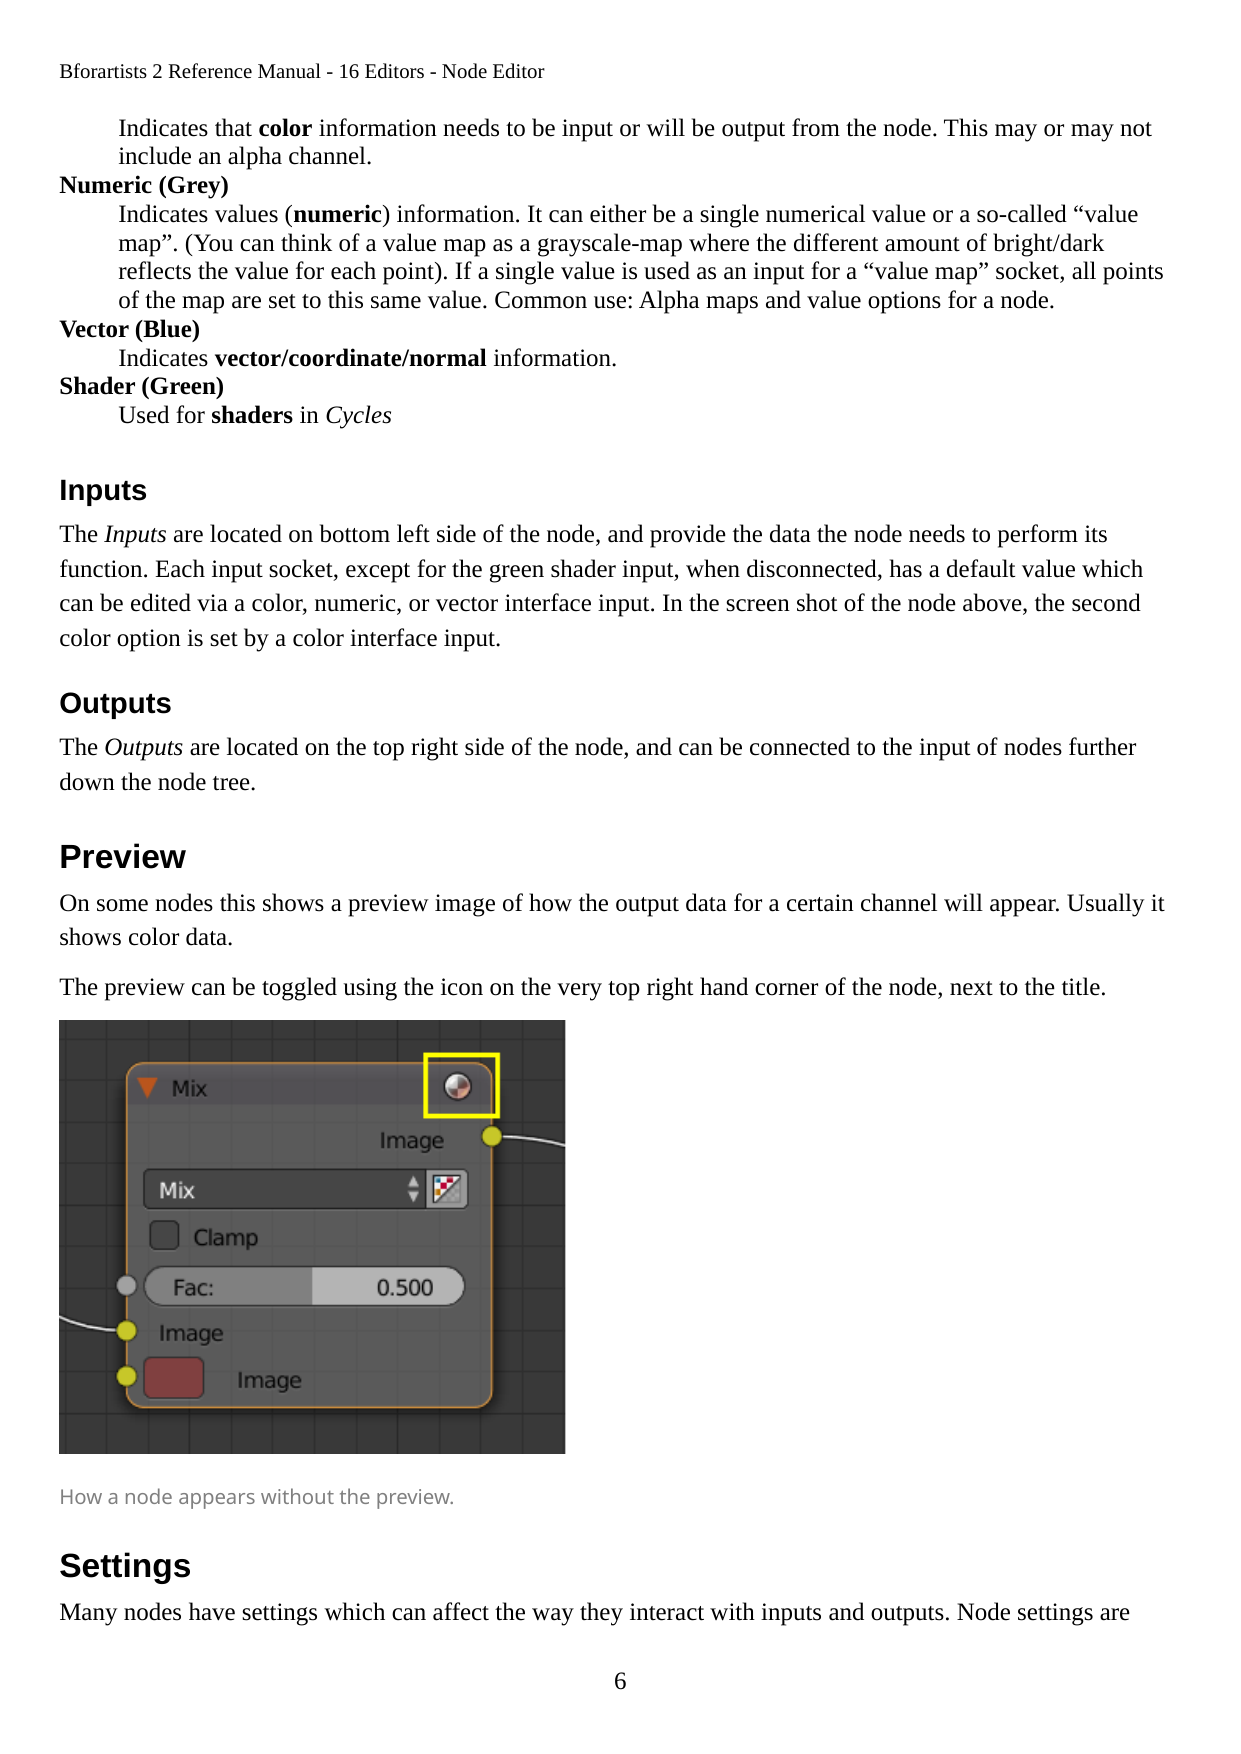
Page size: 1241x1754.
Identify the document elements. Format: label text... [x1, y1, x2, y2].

list Indicates values (numeric) information. It can either be a single numerical value or a so-called “value map”. (You can think of a value map as a grayscale-map where the different amount of bright/dark reflects the value for each point). If a single value is used as an input for a “value map” socket, all points of the map are set to this same value. Common use: Alpha maps and value options for a node. [118, 199, 1181, 314]
subtitle Vector (Blue) [59, 314, 1181, 343]
text The Outputs are located on the top right side of the node, and can be connected to the input of nodes further down the node tree. [59, 732, 1181, 796]
text The preview can be toggled using the icon on the very top right hand corner of the node, next to the title. [59, 972, 1181, 1000]
subtitle Inputs [59, 473, 1181, 507]
list Used for shaders in Cycles [118, 400, 1181, 429]
list Indicates vector/coordinate/normal information. [118, 343, 1181, 371]
text How a node appears without the preview. [59, 1479, 1181, 1510]
subtitle Shader (Green) [59, 371, 1181, 400]
text Many nodes have settings which can affect the way they interact with inputs and outputs. Node settings are [59, 1597, 1181, 1626]
list Indicates that color information needs to be input or will be output from the node. This may or may not include an alpha channel. [118, 113, 1181, 170]
subtitle Numeric (Grey) [59, 170, 1181, 199]
subtitle Outputs [59, 686, 1181, 720]
subtitle Preview [59, 837, 1181, 876]
subtitle Settings [59, 1546, 1181, 1584]
text The Inputs are located on bottom left side of the node, and provide the data the node needs to perform its function. Each input socket, except for the green shader input, when disconnected, has a default value which can be edited via a color, numeric, or vector interface input. In the screen shot of the node above, the second color option is set by a color interface input. [59, 519, 1181, 651]
picture [59, 1020, 566, 1454]
text On some nodes this shows a preview image of how the output data for a certain channel will appear. Usually it shows color data. [59, 888, 1181, 951]
